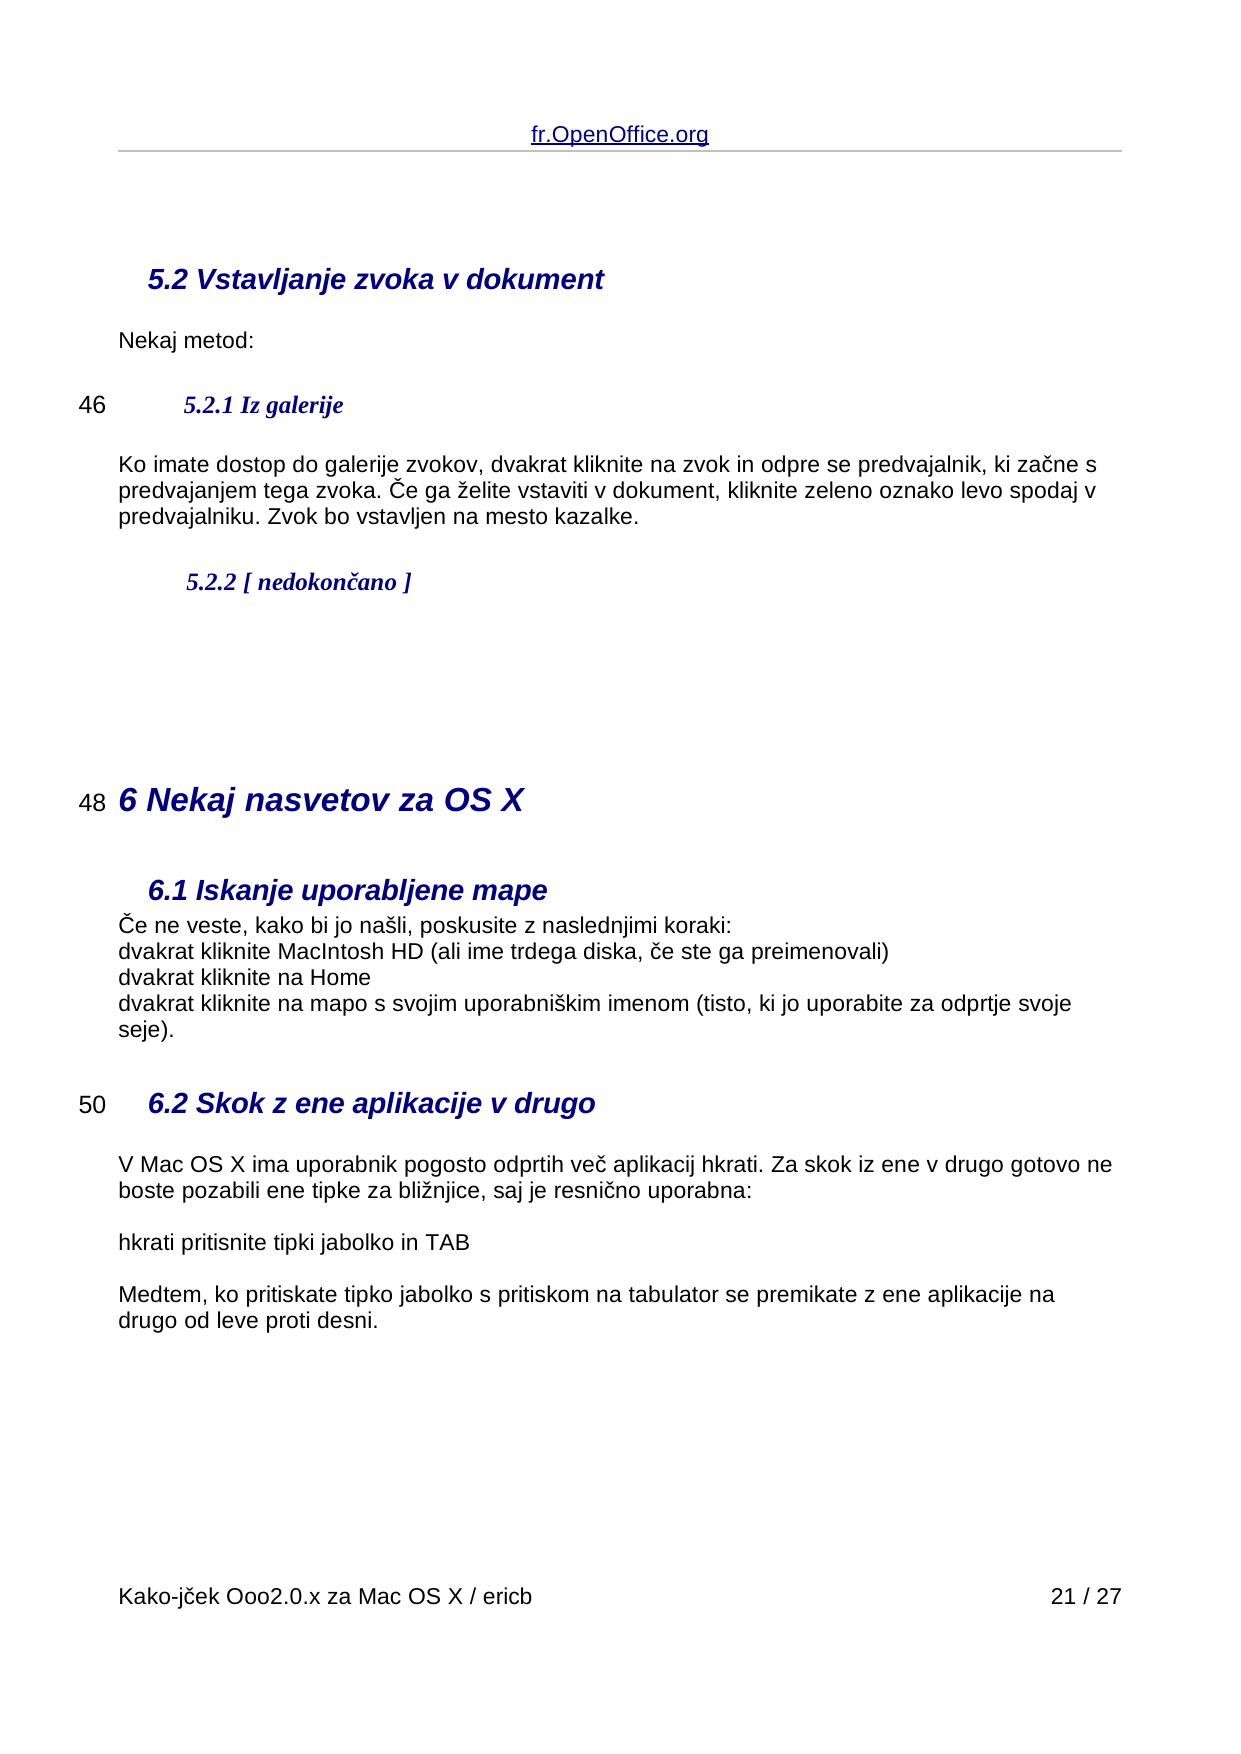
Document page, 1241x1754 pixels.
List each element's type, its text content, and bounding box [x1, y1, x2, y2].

text dvakrat kliknite na mapo s svojim uporabniškim imenom (tisto, ki jo uporabite za odprtje svoje seje). [118, 991, 1122, 1043]
text dvakrat kliknite na Home [118, 965, 1122, 991]
text V Mac OS X ima uporabnik pogosto odprtih več aplikacij hkrati. Za skok iz ene v drugo gotovo ne boste pozabili ene tipke za bližnjice, saj je resnično uporabna: [118, 1151, 1122, 1203]
text hkrati pritisnite tipki jabolko in TAB [118, 1229, 1122, 1255]
subtitle Iskanje uporabljene mape [148, 874, 1122, 907]
text dvakrat kliknite MacIntosh HD (ali ime trdega diska, če ste ga preimenovali) [118, 939, 1122, 965]
text Medtem, ko pritiskate tipko jabolko s pritiskom na tabulator se premikate z ene aplikacije na drugo od leve proti desni. [118, 1281, 1122, 1333]
text Če ne veste, kako bi jo našli, poskusite z naslednjimi koraki: [118, 913, 1122, 939]
subtitle 5.2.1 Iz galerije [177, 391, 1122, 419]
subtitle Vstavljanje zvoka v dokument [148, 263, 1122, 296]
text Nekaj metod: [118, 328, 1122, 354]
subtitle Nekaj nasvetov za OS X [118, 781, 1122, 819]
text Ko imate dostop do galerije zvokov, dvakrat kliknite na zvok in odpre se predvajalnik, ki začne s predvajanjem tega zvoka. Če ga želite vstaviti v dokument, kliknite zeleno oznako levo spodaj v predvajalniku. Zvok bo vstavljen na mesto kazalke. [118, 451, 1122, 529]
subtitle 5.2.2 [ nedokončano ] [179, 567, 1122, 595]
subtitle Skok z ene aplikacije v drugo [148, 1087, 1122, 1119]
